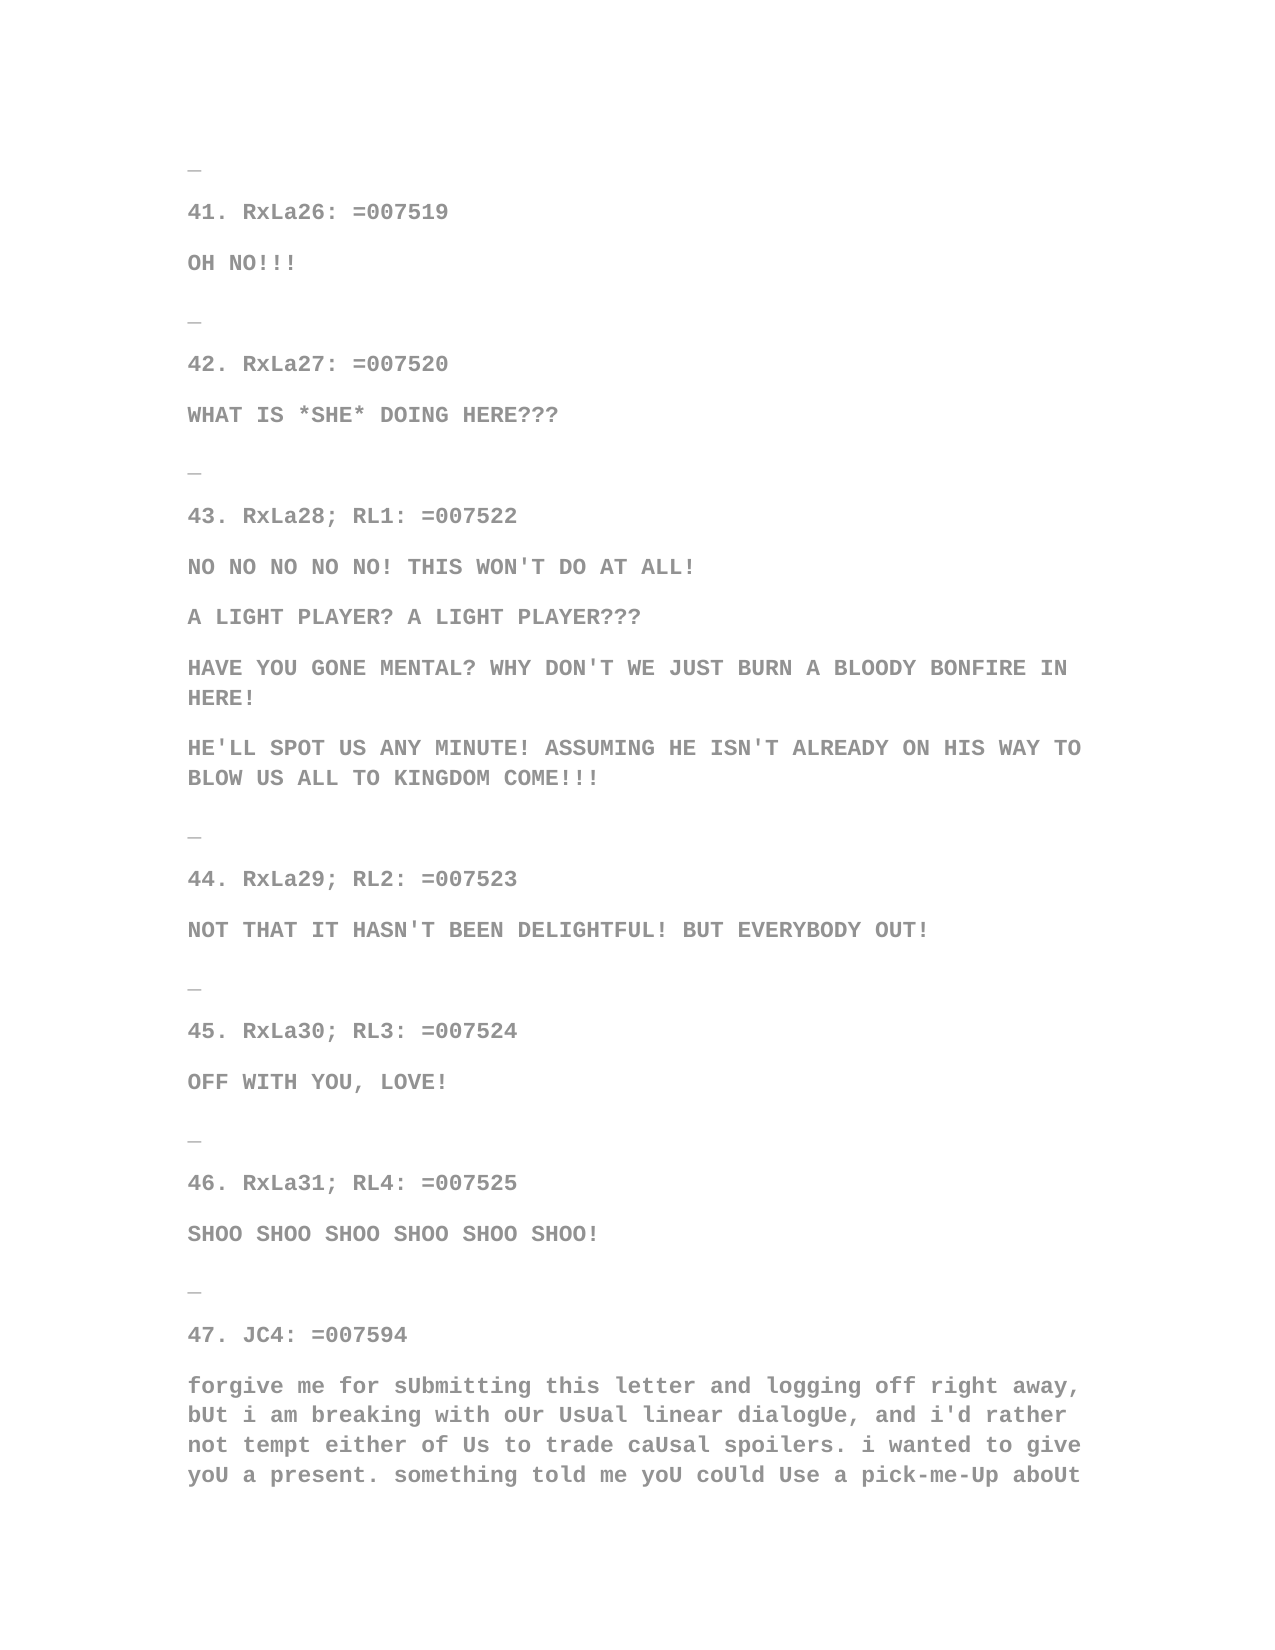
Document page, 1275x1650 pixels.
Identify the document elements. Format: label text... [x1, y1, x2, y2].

text _ [187, 969, 1087, 995]
text _ [187, 817, 1087, 843]
text NOT THAT IT HASN'T BEEN DELIGHTFUL! BUT EVERYBODY OUT! [187, 918, 1087, 944]
text 41. RxLa26: =007519 [187, 201, 1087, 227]
text HE'LL SPOT US ANY MINUTE! ASSUMING HE ISN'T ALREADY ON HIS WAY TO BLOW US ALL TO KINGDOM COME!!! [187, 737, 1087, 792]
text 43. RxLa28; RL1: =007522 [187, 504, 1087, 530]
text OFF WITH YOU, LOVE! [187, 1070, 1087, 1096]
text HAVE YOU GONE MENTAL? WHY DON'T WE JUST BURN A BLOODY BONFIRE IN HERE! [187, 656, 1087, 712]
text A LIGHT PLAYER? A LIGHT PLAYER??? [187, 606, 1087, 632]
text 42. RxLa27: =007520 [187, 352, 1087, 378]
text NO NO NO NO NO! THIS WON'T DO AT ALL! [187, 555, 1087, 581]
text 44. RxLa29; RL2: =007523 [187, 868, 1087, 894]
text _ [187, 150, 1087, 176]
text OH NO!!! [187, 251, 1087, 277]
text 45. RxLa30; RL3: =007524 [187, 1019, 1087, 1046]
text _ [187, 454, 1087, 480]
text _ [187, 1273, 1087, 1299]
text 47. JC4: =007594 [187, 1323, 1087, 1349]
text forgive me for sUbmitting this letter and logging off right away, bUt i am breaking with oUr UsUal linear dialogUe, and i'd rather not tempt either of Us to trade caUsal spoilers. i wanted to give yoU a present. something told me yoU coUld Use a pick-me-Up aboUt [187, 1374, 1087, 1489]
text 46. RxLa31; RL4: =007525 [187, 1171, 1087, 1197]
text _ [187, 1121, 1087, 1147]
text _ [187, 302, 1087, 328]
text WHAT IS *SHE* DOING HERE??? [187, 403, 1087, 429]
text SHOO SHOO SHOO SHOO SHOO SHOO! [187, 1222, 1087, 1248]
